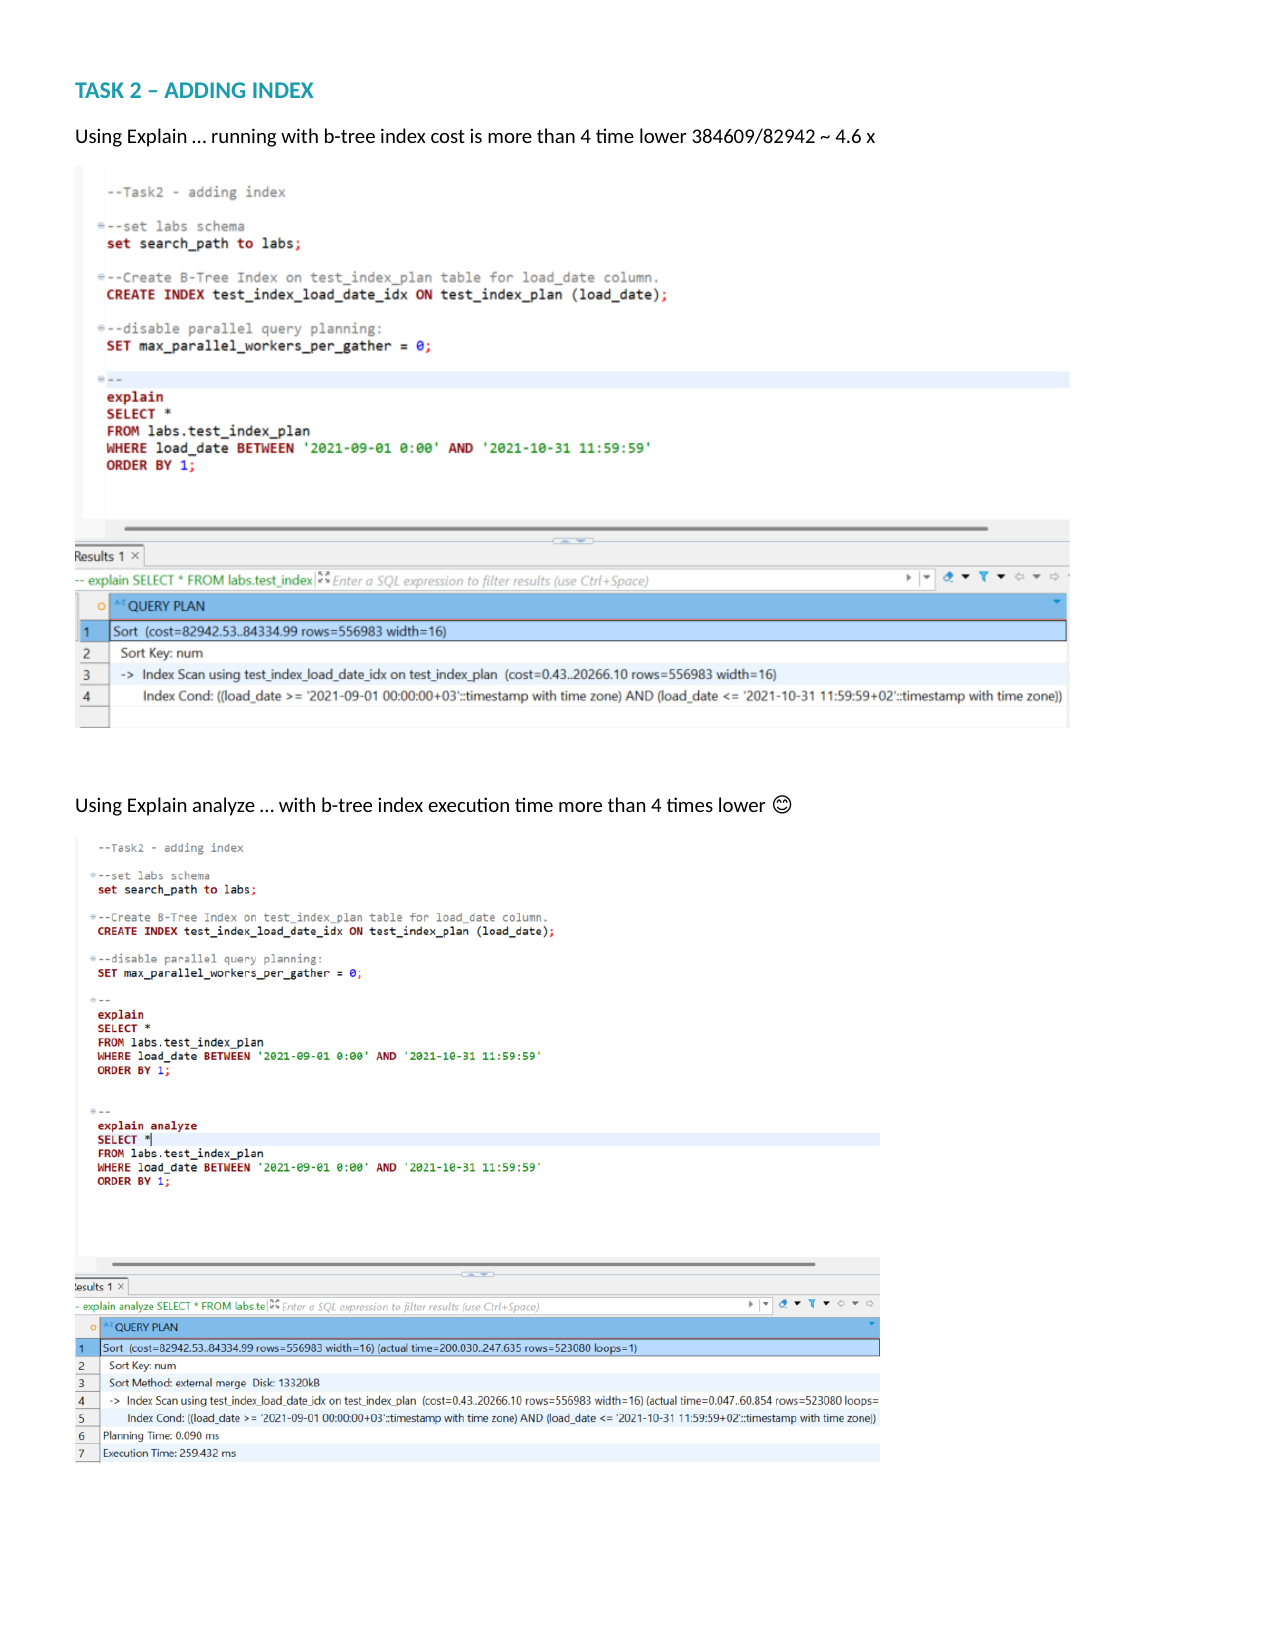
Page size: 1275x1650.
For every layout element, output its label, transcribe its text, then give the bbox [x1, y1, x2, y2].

text TASK 2 – ADDING INDEX [75, 75, 1200, 104]
text Using Explain … running with b-tree index cost is more than 4 time lower 384609/82942 ~ 4.6 x [75, 123, 1200, 148]
text Using Explain analyze … with b-tree index execution time more than 4 times lower 😊 [75, 790, 1200, 818]
